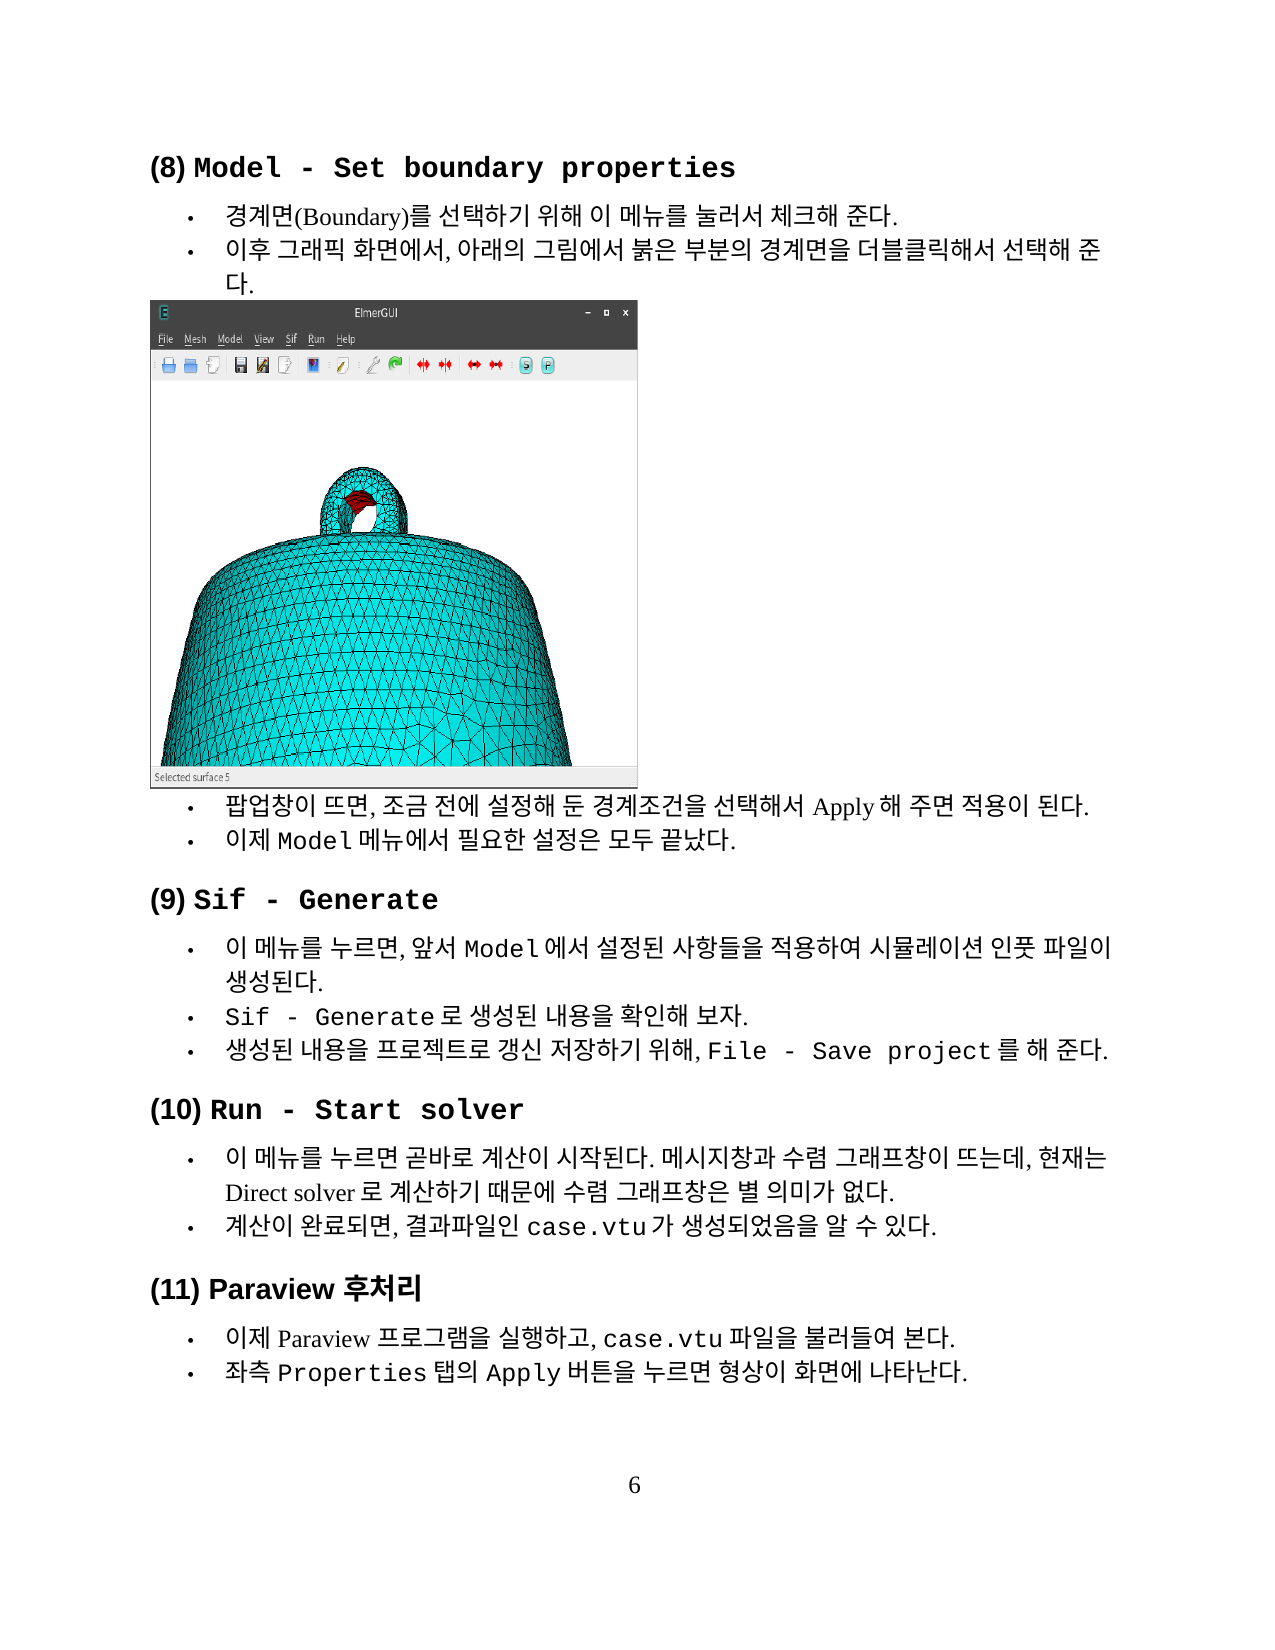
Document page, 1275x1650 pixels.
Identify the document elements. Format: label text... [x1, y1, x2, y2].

subtitle (10) Run - Start solver [150, 1092, 1125, 1128]
list 이제 Paraview 프로그램을 실행하고, case.vtu 파일을 불러들여 본다. [187, 1320, 1125, 1355]
list 경계면(Boundary)를 선택하기 위해 이 메뉴를 눌러서 체크해 준다. [187, 199, 1125, 233]
subtitle (11) Paraview 후처리 [150, 1268, 1125, 1308]
list 이 메뉴를 누르면, 앞서 Model에서 설정된 사항들을 적용하여 시뮬레이션 인풋 파일이 생성된다. [187, 930, 1125, 999]
subtitle (9) Sif - Generate [150, 882, 1125, 918]
list 계산이 완료되면, 결과파일인 case.vtu가 생성되었음을 알 수 있다. [187, 1209, 1125, 1243]
picture [150, 300, 638, 789]
list 이후 그래픽 화면에서, 아래의 그림에서 붉은 부분의 경계면을 더블클릭해서 선택해 준다. [187, 233, 1125, 301]
list 좌측 Properties 탭의 Apply 버튼을 누르면 형상이 화면에 나타난다. [187, 1355, 1125, 1389]
list 생성된 내용을 프로젝트로 갱신 저장하기 위해, File - Save project를 해 준다. [187, 1033, 1125, 1067]
list 이 메뉴를 누르면 곧바로 계산이 시작된다. 메시지창과 수렴 그래프창이 뜨는데, 현재는 Direct solver로 계산하기 때문에 수렴 그래프창은 별 의미가 없다. [187, 1141, 1125, 1209]
list Sif - Generate로 생성된 내용을 확인해 보자. [187, 999, 1125, 1033]
subtitle (8) Model - Set boundary properties [150, 150, 1125, 186]
list 이제 Model 메뉴에서 필요한 설정은 모두 끝났다. [187, 822, 1125, 857]
list 팝업창이 뜨면, 조금 전에 설정해 둔 경계조건을 선택해서 Apply해 주면 적용이 된다. [187, 788, 1125, 822]
